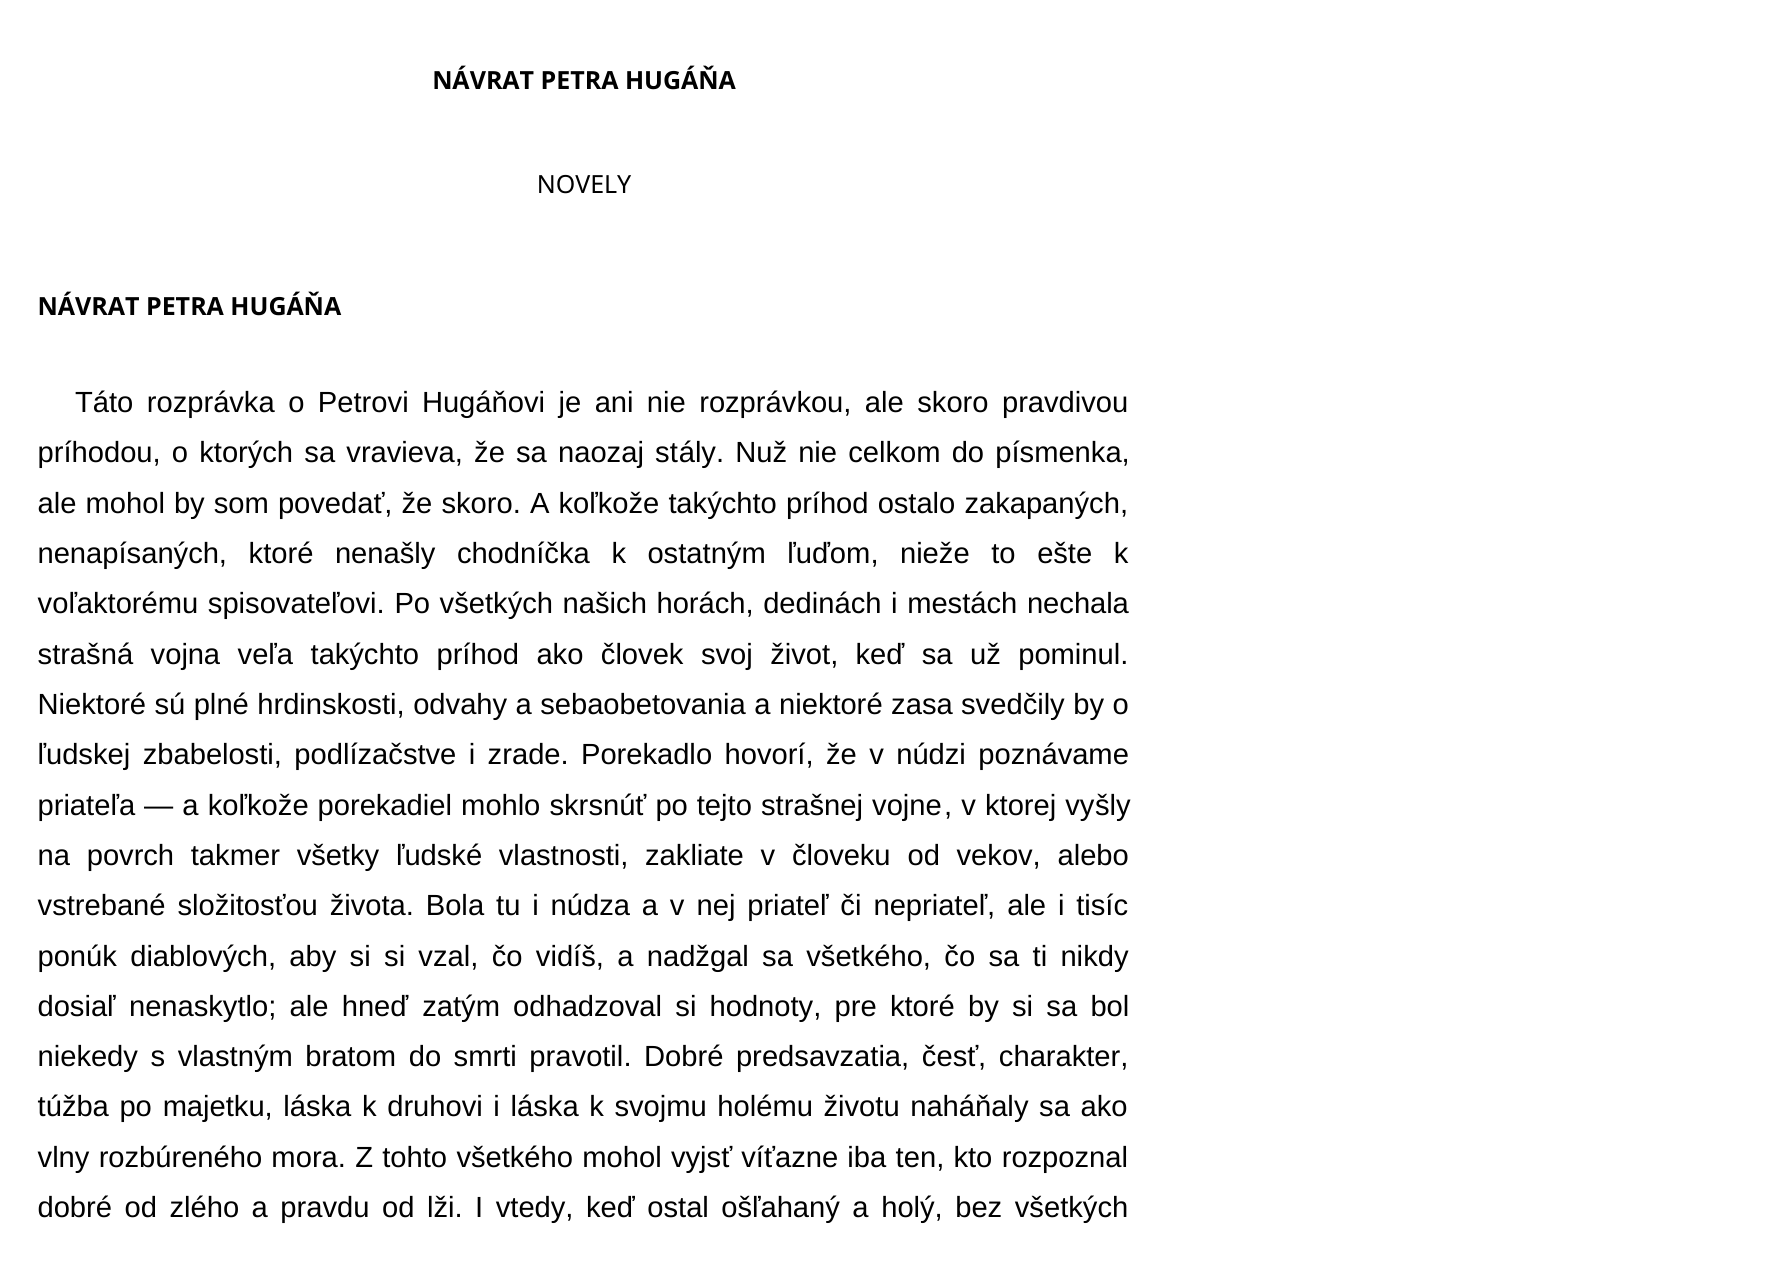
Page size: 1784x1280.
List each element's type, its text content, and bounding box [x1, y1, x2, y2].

subtitle NOVELY [37, 166, 1130, 200]
title NÁVRAT PETRA HUGÁŇA [37, 62, 1130, 97]
text Táto rozprávka o Petrovi Hugáňovi je ani nie rozprávkou, ale skoro pravdivou príhodou, o ktorých sa vravieva, že sa naozaj stály. Nuž nie celkom do písmenka, ale mohol by som povedať, že skoro. A koľkože takýchto príhod ostalo zakapaných, nenapísaných, ktoré nenašly chodníčka k ostatným ľuďom, nieže to ešte k voľaktorému spisovateľovi. Po všetkých našich horách, dedinách i mestách nechala strašná vojna veľa takýchto príhod ako človek svoj život, keď sa už pominul. Niektoré sú plné hrdinskosti, odvahy a sebaobetovania a niektoré zasa svedčily by o ľudskej zbabelosti, podlízačstve i zrade. Porekadlo hovorí, že v núdzi poznávame priateľa — a koľkože porekadiel mohlo skrsnúť po tejto strašnej vojne, v ktorej vyšly na povrch takmer všetky ľudské vlastnosti, zakliate v človeku od vekov, alebo vstrebané složitosťou života. Bola tu i núdza a v nej priateľ či nepriateľ, ale i tisíc ponúk diablových, aby si si vzal, čo vidíš, a nadžgal sa všetkého, čo sa ti nikdy dosiaľ nenaskytlo; ale hneď zatým odhadzoval si hodnoty, pre ktoré by si sa bol niekedy s vlastným bratom do smrti pravotil. Dobré predsavzatia, česť, charakter, túžba po majetku, láska k druhovi i láska k svojmu holému životu naháňaly sa ako vlny rozbúreného mora. Z tohto všetkého mohol vyjsť víťazne iba ten, kto rozpoznal dobré od zlého a pravdu od lži. I vtedy, keď ostal ošľahaný a holý, bez všetkých [37, 385, 1130, 1224]
subtitle NÁVRAT PETRA HUGÁŇA [37, 288, 1130, 322]
